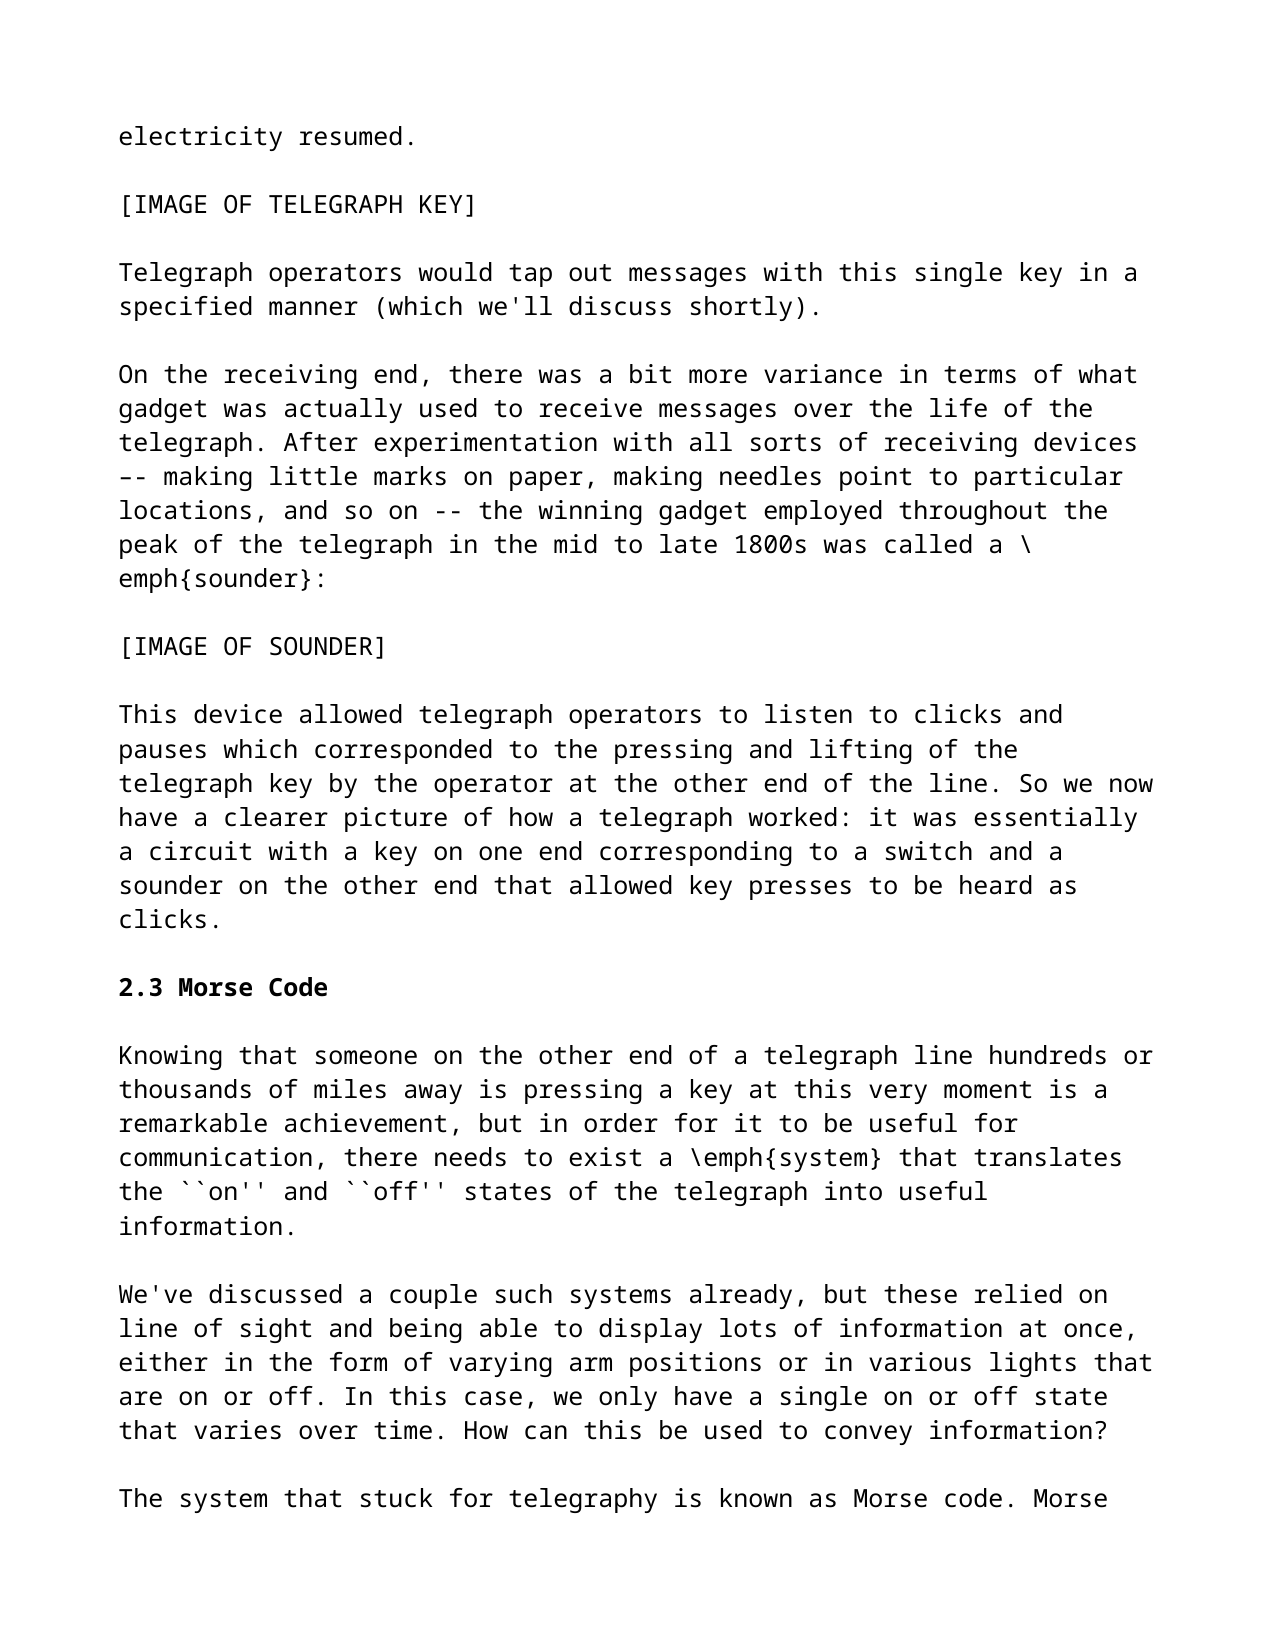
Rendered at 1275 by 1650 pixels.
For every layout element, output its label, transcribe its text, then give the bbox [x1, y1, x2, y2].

text [IMAGE OF SOUNDER] [118, 629, 1157, 663]
text Knowing that someone on the other end of a telegraph line hundreds or thousands of miles away is pressing a key at this very moment is a remarkable achievement, but in order for it to be useful for communication, there needs to exist a \emph{system} that translates the ``on'' and ``off'' states of the telegraph into useful information. [118, 1038, 1157, 1242]
text We've discussed a couple such systems already, but these relied on line of sight and being able to display lots of information at once, either in the form of varying arm positions or in various lights that are on or off. In this case, we only have a single on or off state that varies over time. How can this be used to convey information? [118, 1276, 1157, 1447]
text [IMAGE OF TELEGRAPH KEY] [118, 186, 1157, 220]
text Telegraph operators would tap out messages with this single key in a specified manner (which we'll discuss shortly). [118, 254, 1157, 322]
text On the receiving end, there was a bit more variance in terms of what gadget was actually used to receive messages over the life of the telegraph. After experimentation with all sorts of receiving devices –- making little marks on paper, making needles point to particular locations, and so on -- the winning gadget employed throughout the peak of the telegraph in the mid to late 1800s was called a \emph{sounder}: [118, 357, 1157, 595]
text electricity resumed. [118, 118, 1157, 152]
text The system that stuck for telegraphy is known as Morse code. Morse [118, 1481, 1157, 1515]
text This device allowed telegraph operators to listen to clicks and pauses which corresponded to the pressing and lifting of the telegraph key by the operator at the other end of the line. So we now have a clearer picture of how a telegraph worked: it was essentially a circuit with a key on one end corresponding to a switch and a sounder on the other end that allowed key presses to be heard as clicks. [118, 697, 1157, 936]
text 2.3 Morse Code [118, 970, 1157, 1004]
